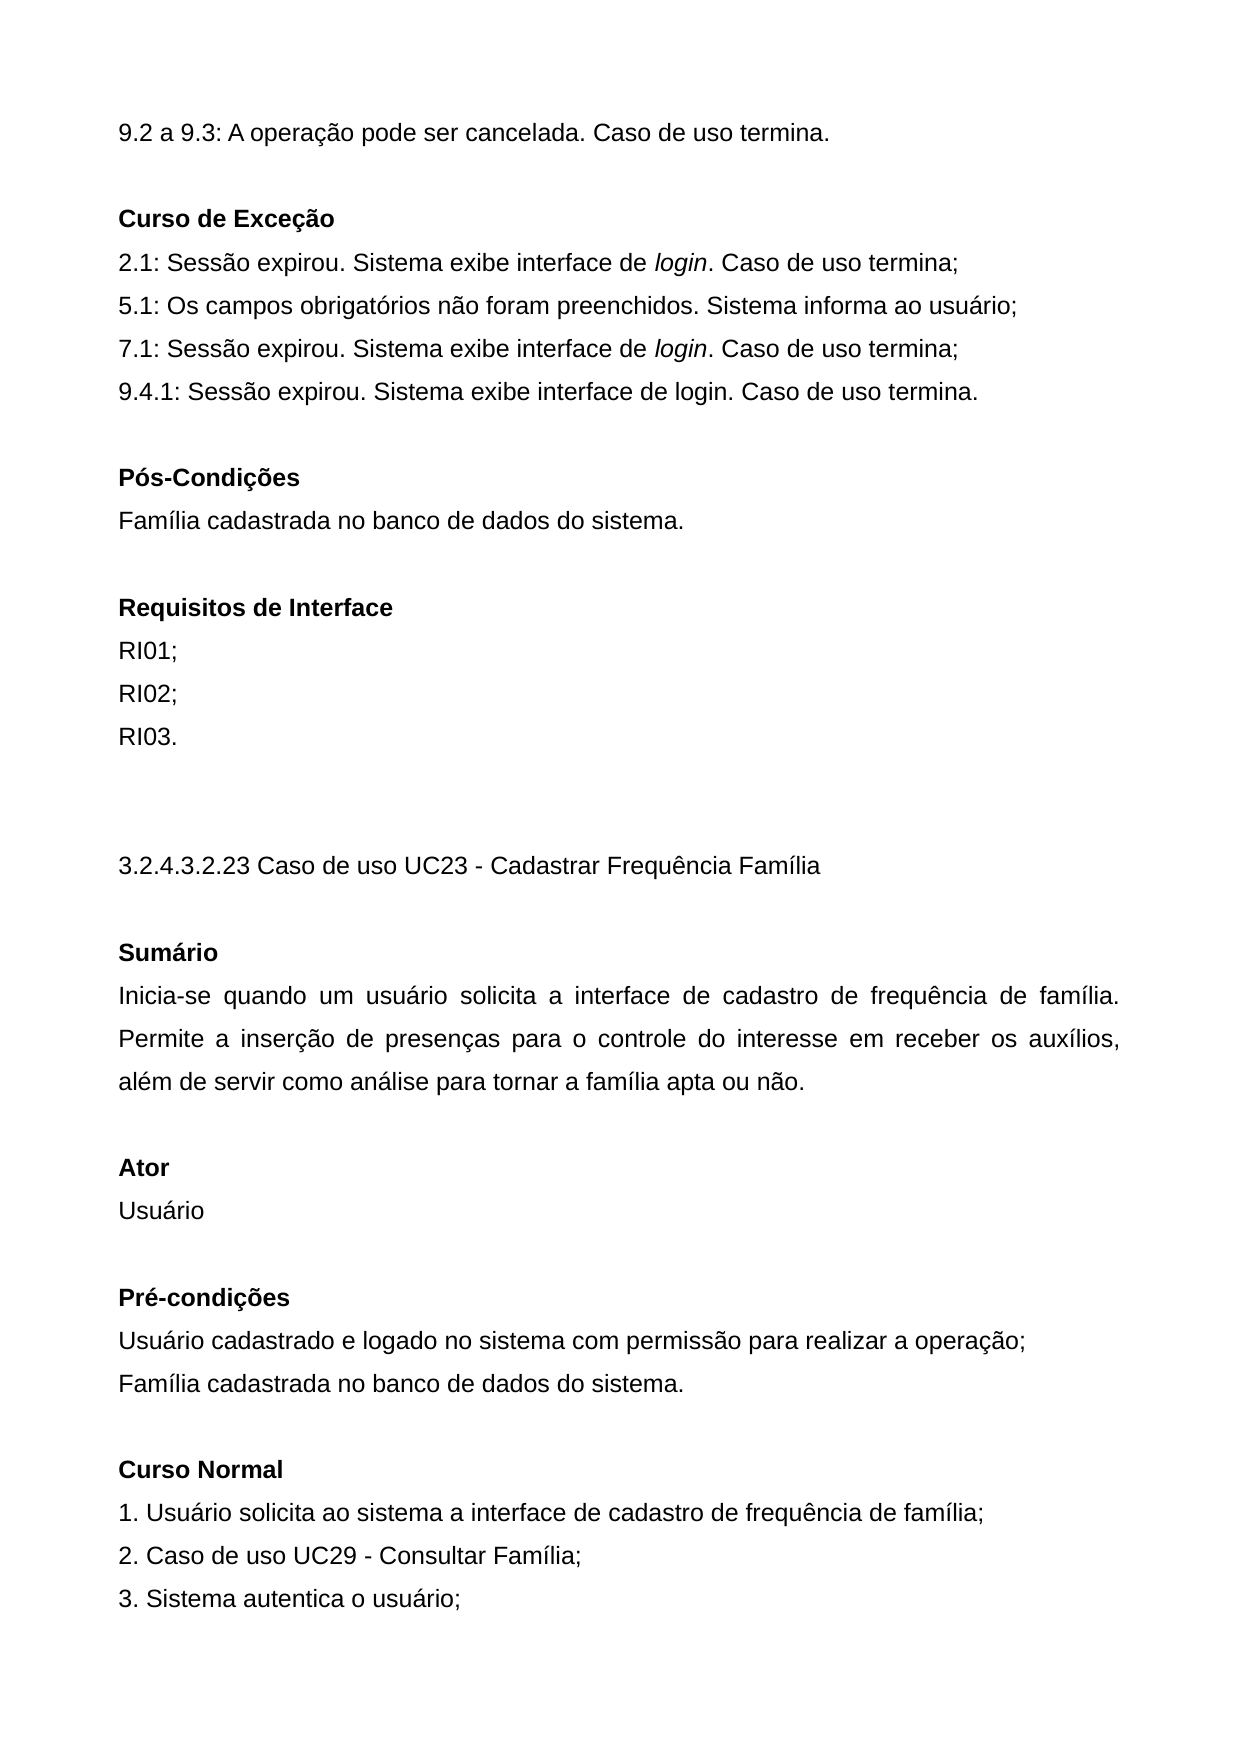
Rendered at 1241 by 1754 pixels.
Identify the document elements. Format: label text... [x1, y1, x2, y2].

text Família cadastrada no banco de dados do sistema. [118, 1369, 1122, 1397]
text Família cadastrada no banco de dados do sistema. [118, 506, 1122, 535]
text Curso de Exceção [118, 204, 1122, 233]
text 3.2.4.3.2.23 Caso de uso UC23 - Cadastrar Frequência Família [118, 851, 1122, 880]
text RI01; [118, 636, 1122, 664]
text 2. Caso de uso UC29 - Consultar Família; [118, 1541, 1122, 1570]
text RI02; [118, 679, 1122, 707]
text Curso Normal [118, 1455, 1122, 1484]
text 3. Sistema autentica o usuário; [118, 1584, 1122, 1613]
text 9.4.1: Sessão expirou. Sistema exibe interface de login. Caso de uso termina. [118, 377, 1122, 406]
text 5.1: Os campos obrigatórios não foram preenchidos. Sistema informa ao usuário; [118, 291, 1122, 319]
text Usuário cadastrado e logado no sistema com permissão para realizar a operação; [118, 1326, 1122, 1354]
text Usuário [118, 1196, 1122, 1225]
text Pós-Condições [118, 463, 1122, 492]
text Pré-condições [118, 1282, 1122, 1311]
text Ator [118, 1153, 1122, 1182]
text 1. Usuário solicita ao sistema a interface de cadastro de frequência de família; [118, 1498, 1122, 1527]
text Requisitos de Interface [118, 592, 1122, 621]
text 9.2 a 9.3: A operação pode ser cancelada. Caso de uso termina. [118, 118, 1122, 147]
text Sumário [118, 937, 1122, 966]
text RI03. [118, 722, 1122, 751]
text 7.1: Sessão expirou. Sistema exibe interface de login. Caso de uso termina; [118, 334, 1122, 362]
text 2.1: Sessão expirou. Sistema exibe interface de login. Caso de uso termina; [118, 247, 1122, 276]
text Inicia-se quando um usuário solicita a interface de cadastro de frequência de família. Permite a inserção de presenças para o controle do interesse em receber os auxílios, além de servir como análise para tornar a família apta ou não. [118, 981, 1122, 1096]
